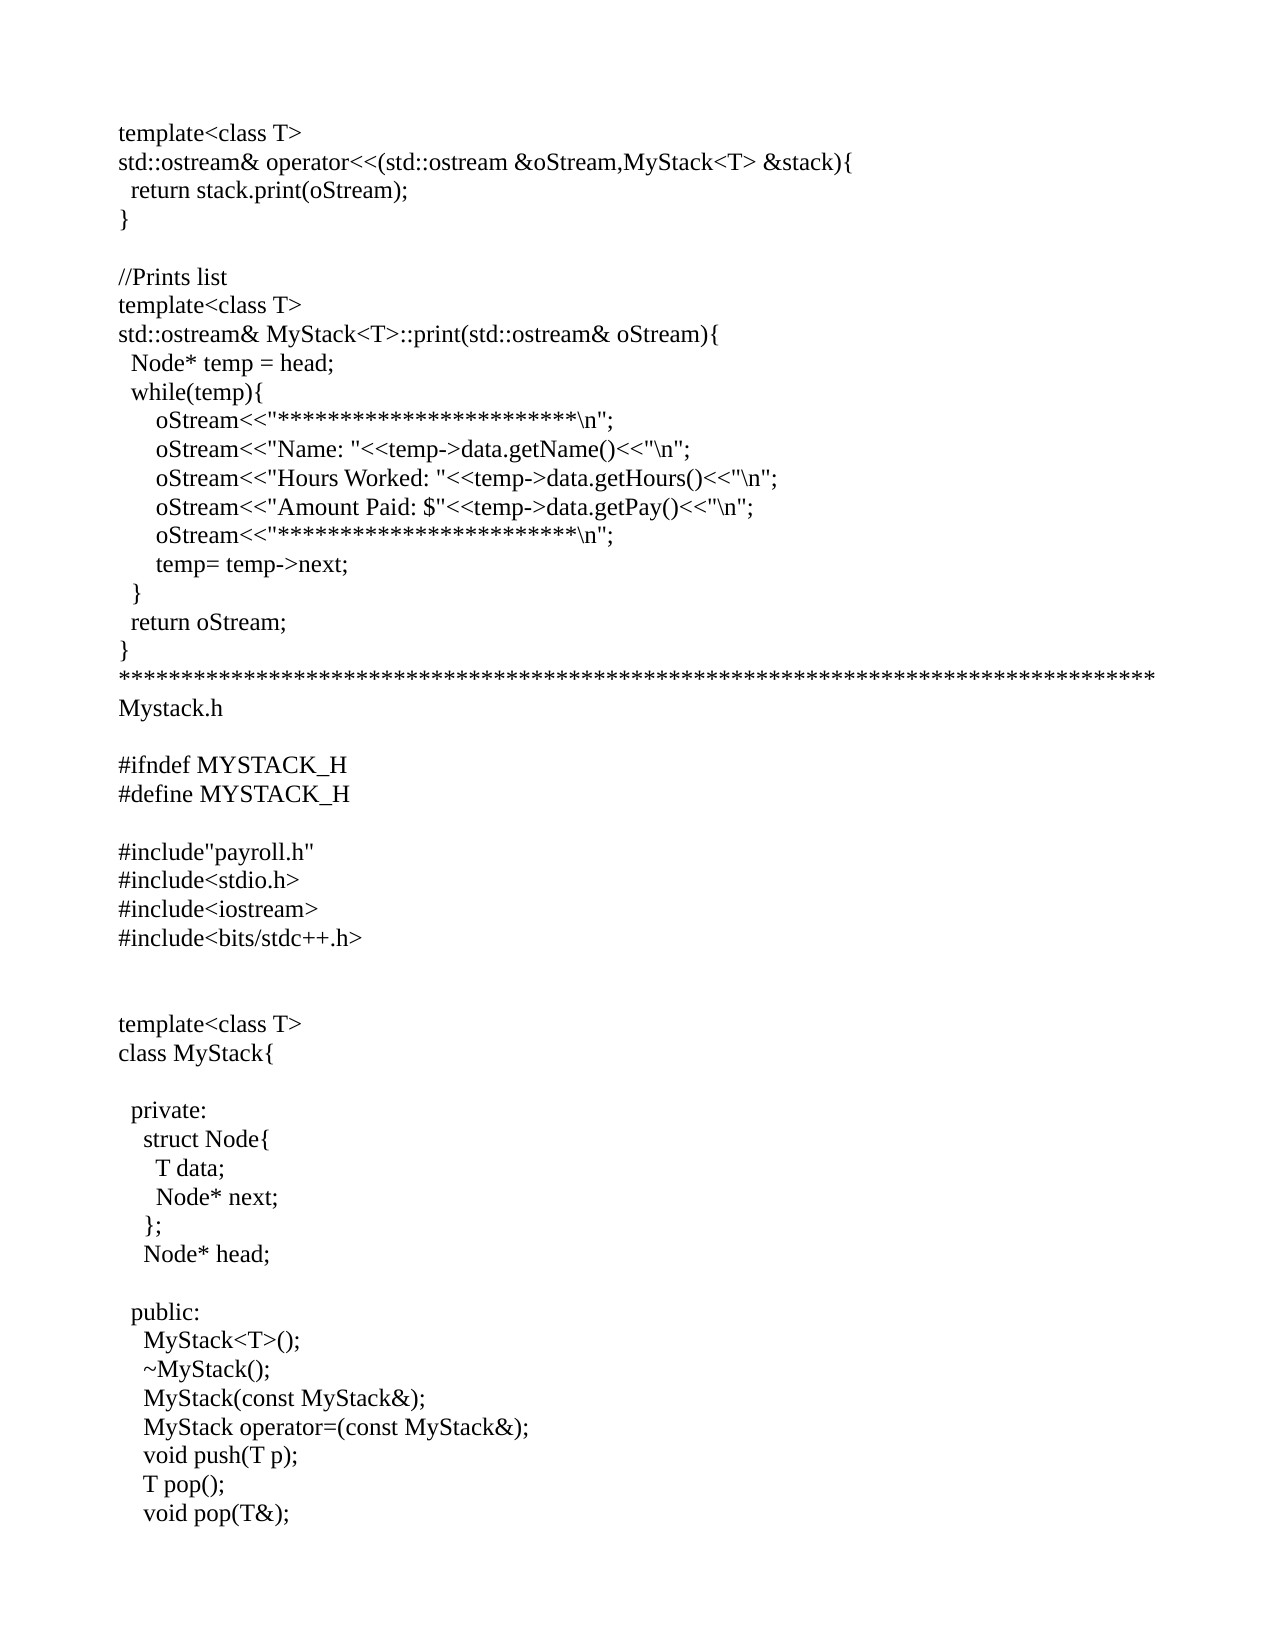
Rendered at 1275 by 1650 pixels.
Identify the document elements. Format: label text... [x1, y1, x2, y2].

text #include<stdio.h> [118, 866, 1157, 894]
text MyStack(const MyStack&); [118, 1383, 1157, 1412]
text #include<bits/stdc++.h> [118, 923, 1157, 952]
text template<class T> [118, 118, 1157, 147]
text std::ostream& MyStack<T>::print(std::ostream& oStream){ [118, 319, 1157, 348]
text return oStream; [118, 607, 1157, 636]
text oStream<<"Amount Paid: $"<<temp->data.getPay()<<"\n"; [118, 492, 1157, 521]
text ~MyStack(); [118, 1354, 1157, 1383]
text Node* next; [118, 1182, 1157, 1211]
text //Prints list [118, 262, 1157, 291]
text temp= temp->next; [118, 549, 1157, 578]
text #define MYSTACK_H [118, 779, 1157, 808]
text return stack.print(oStream); [118, 176, 1157, 204]
text std::ostream& operator<<(std::ostream &oStream,MyStack<T> &stack){ [118, 147, 1157, 176]
text #include<iostream> [118, 894, 1157, 923]
text } [118, 204, 1157, 233]
text void pop(T&); [118, 1498, 1157, 1527]
text #include"payroll.h" [118, 837, 1157, 866]
text Node* head; [118, 1239, 1157, 1268]
text while(temp){ [118, 377, 1157, 406]
text oStream<<"Hours Worked: "<<temp->data.getHours()<<"\n"; [118, 463, 1157, 492]
text struct Node{ [118, 1124, 1157, 1153]
text MyStack operator=(const MyStack&); [118, 1412, 1157, 1441]
text oStream<<"************************\n"; [118, 406, 1157, 434]
text T data; [118, 1153, 1157, 1182]
text } [118, 578, 1157, 607]
text oStream<<"************************\n"; [118, 521, 1157, 549]
text }; [118, 1211, 1157, 1239]
text template<class T> [118, 291, 1157, 319]
text void push(T p); [118, 1441, 1157, 1469]
text T pop(); [118, 1469, 1157, 1498]
text ***********************************************************************************Mystack.h [118, 664, 1157, 722]
text Node* temp = head; [118, 348, 1157, 377]
text public: [118, 1297, 1157, 1326]
text template<class T> [118, 1009, 1157, 1038]
text } [118, 636, 1157, 664]
text private: [118, 1096, 1157, 1124]
text MyStack<T>(); [118, 1326, 1157, 1354]
text oStream<<"Name: "<<temp->data.getName()<<"\n"; [118, 434, 1157, 463]
text #ifndef MYSTACK_H [118, 751, 1157, 779]
text class MyStack{ [118, 1038, 1157, 1067]
